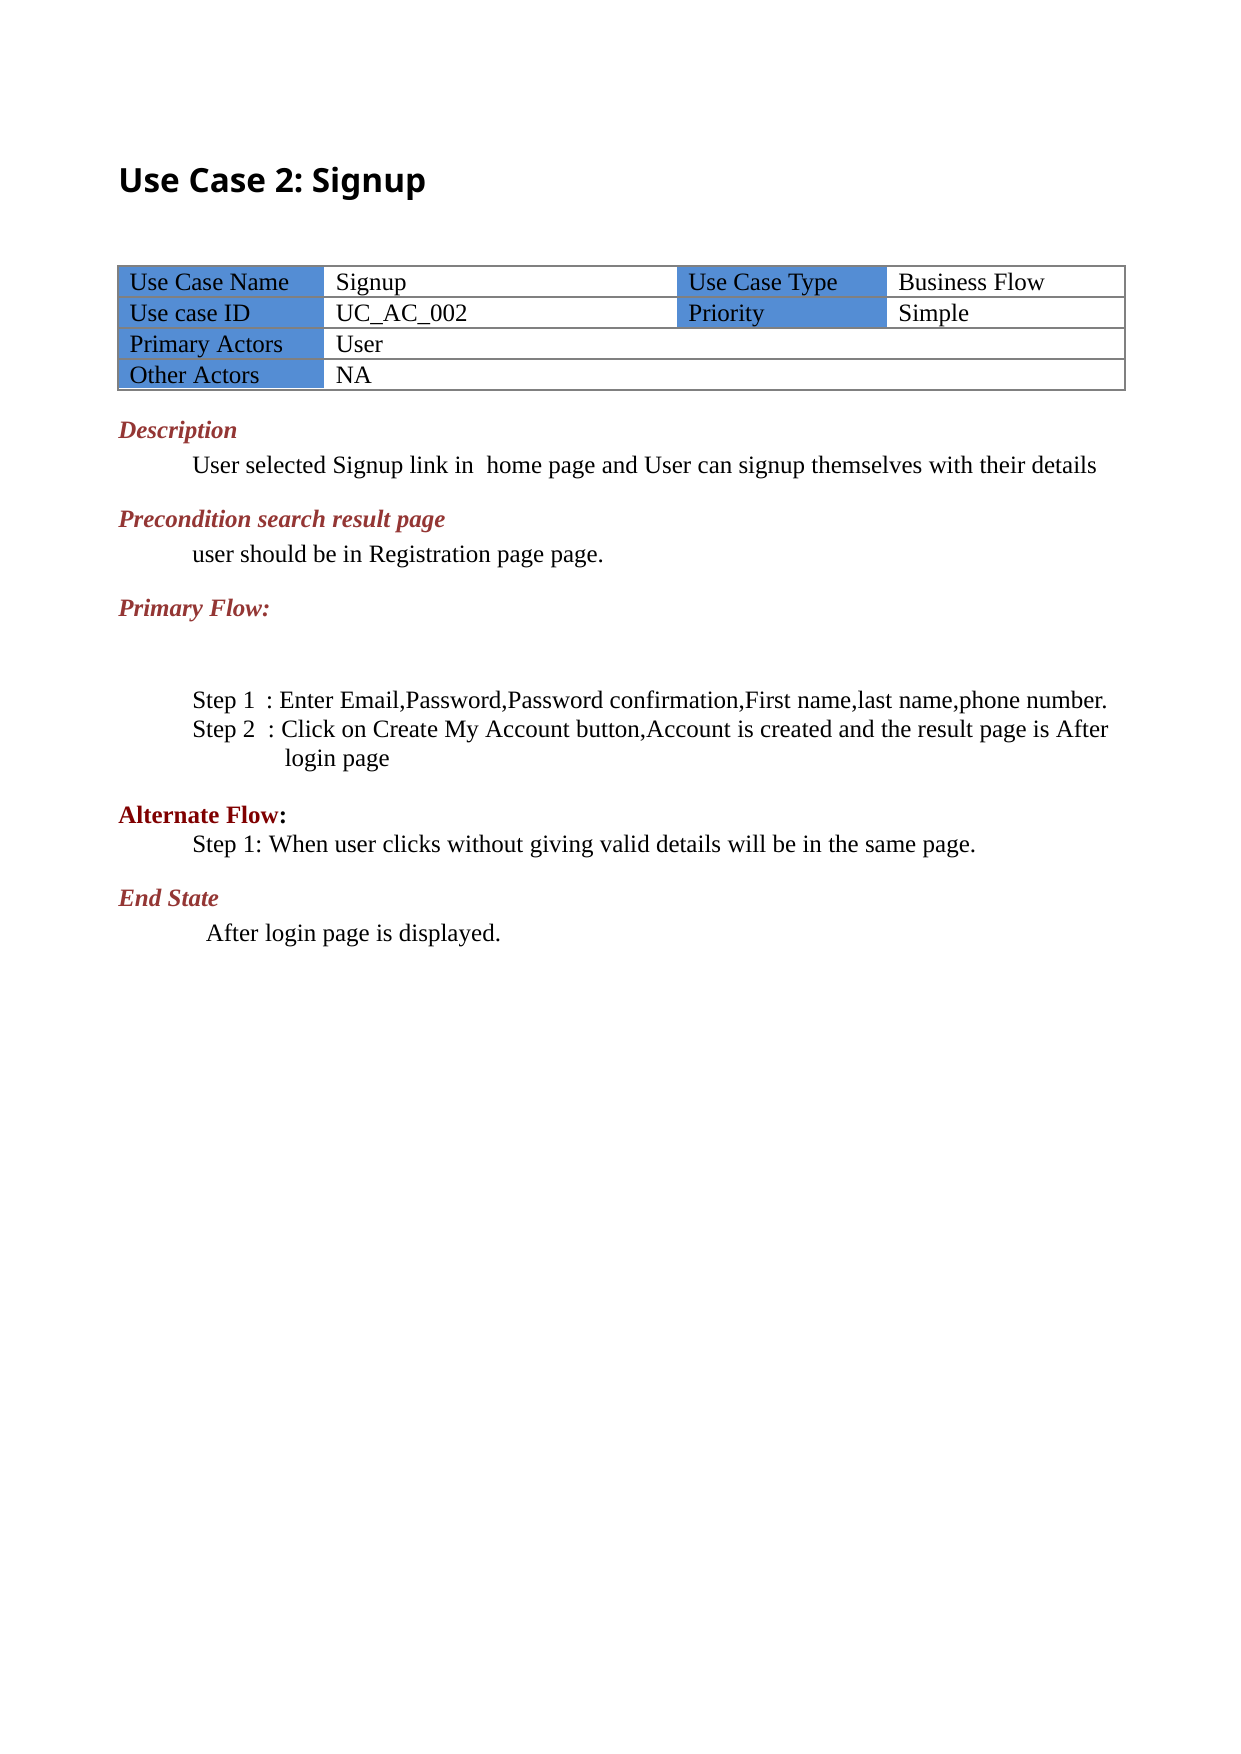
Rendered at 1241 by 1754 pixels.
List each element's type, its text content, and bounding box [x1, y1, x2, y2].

table_header Business Flow [887, 267, 1124, 296]
text Step 1: When user clicks without giving valid details will be in the same page. [118, 829, 1122, 858]
subtitle Description [118, 416, 1122, 444]
table_cell Use case ID [119, 298, 324, 327]
subtitle Precondition search result page [118, 504, 1122, 533]
table_cell Other Actors [119, 360, 324, 388]
text Alternate Flow: [118, 801, 1122, 829]
table_cell Priority [677, 298, 887, 327]
text User selected Signup link in home page and User can signup themselves with their details [118, 451, 1122, 479]
table_cell NA [324, 360, 1124, 388]
table_cell User [324, 329, 1124, 358]
text user should be in Registration page page. [118, 539, 1122, 568]
subtitle Primary Flow: [118, 593, 1122, 622]
subtitle End State [118, 883, 1122, 912]
table_cell UC_AC_002 [324, 298, 677, 327]
text Step 1 : Enter Email,Password,Password confirmation,First name,last name,phone number. [118, 686, 1122, 714]
table_header Use Case Name [119, 267, 324, 296]
table_header Use Case Type [677, 267, 887, 296]
table_cell Simple [887, 298, 1124, 327]
subtitle Use Case 2: Signup [118, 157, 1122, 202]
table_cell Primary Actors [119, 329, 324, 358]
text After login page is displayed. [118, 918, 1122, 947]
text Step 2 : Click on Create My Account button,Account is created and the result page is After login page [118, 714, 1122, 772]
table_header Signup [324, 267, 677, 296]
